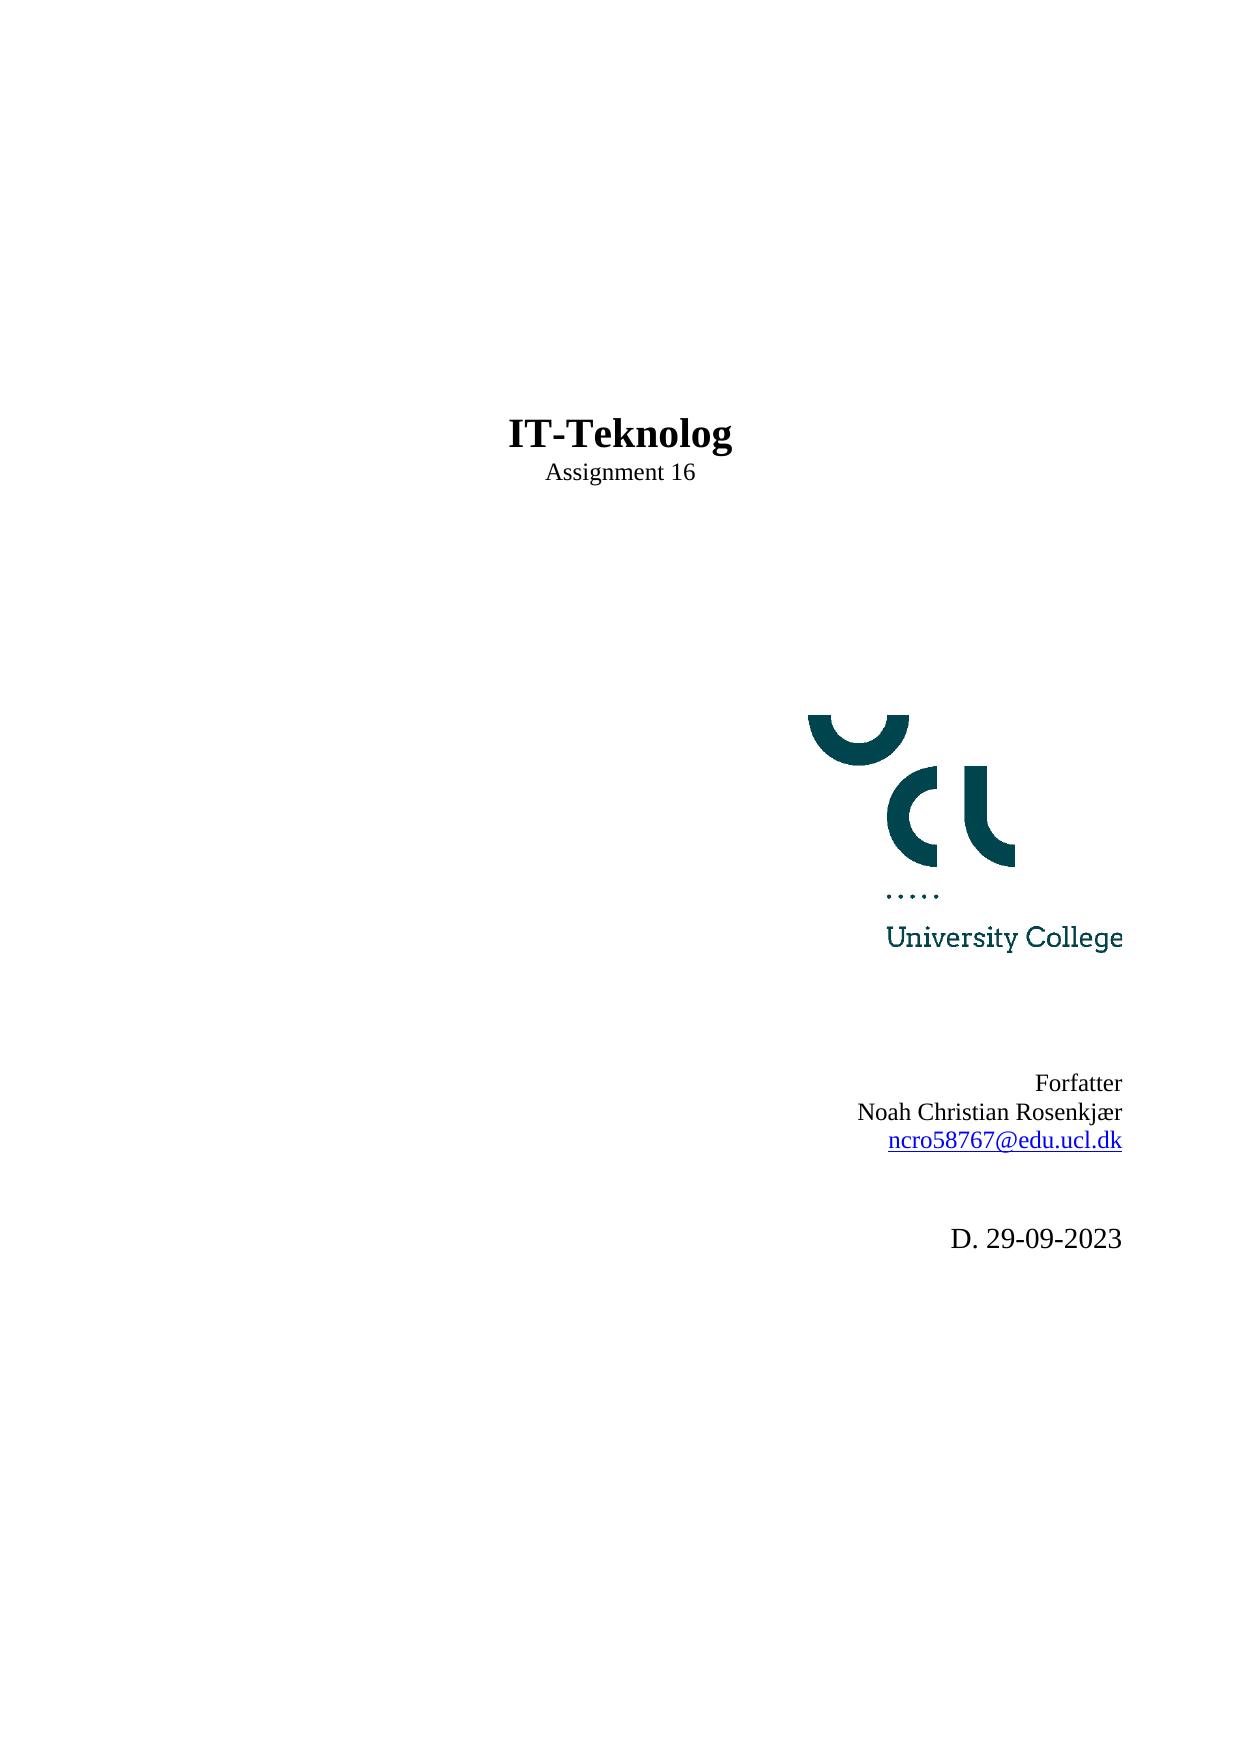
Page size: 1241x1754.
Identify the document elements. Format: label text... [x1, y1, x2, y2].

picture [808, 715, 1123, 953]
text ncro58767@edu.ucl.dk [118, 1126, 1122, 1154]
text Forfatter [118, 1068, 1122, 1097]
text D. 29-09-2023 [118, 1221, 1122, 1255]
text Assignment 16 [118, 457, 1122, 485]
text Noah Christian Rosenkjær [118, 1097, 1122, 1126]
text IT-Teknolog [118, 409, 1122, 457]
